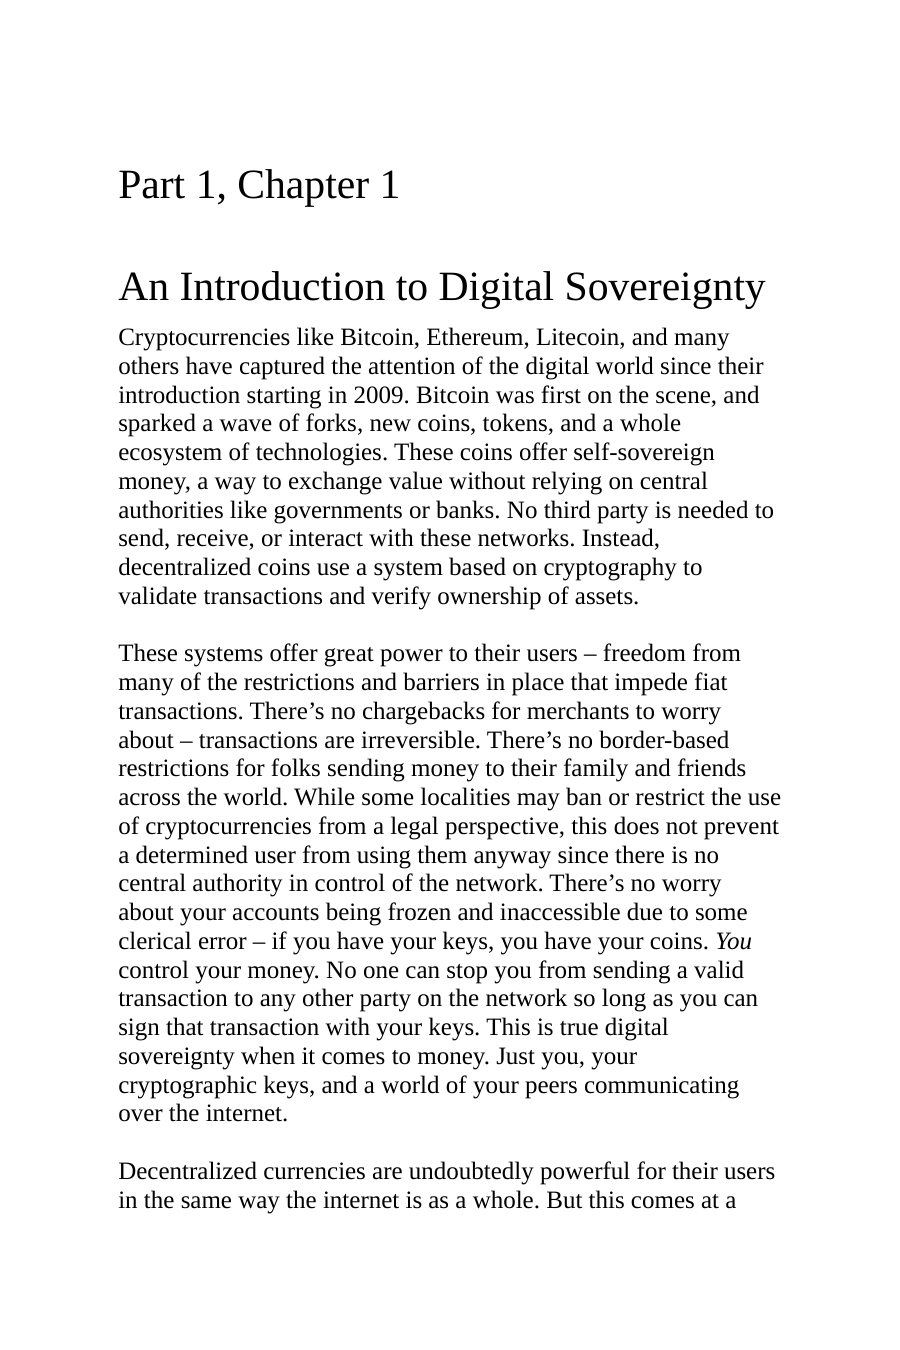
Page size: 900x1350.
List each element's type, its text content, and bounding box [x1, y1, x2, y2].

subtitle An Introduction to Digital Sovereignty [118, 262, 782, 310]
text Cryptocurrencies like Bitcoin, Ethereum, Litecoin, and many others have captured the attention of the digital world since their introduction starting in 2009. Bitcoin was first on the scene, and sparked a wave of forks, new coins, tokens, and a whole ecosystem of technologies. These coins offer self-sovereign money, a way to exchange value without relying on central authorities like governments or banks. No third party is needed to send, receive, or interact with these networks. Instead, decentralized coins use a system based on cryptography to validate transactions and verify ownership of assets. [118, 322, 782, 610]
subtitle Part 1, Chapter 1 [118, 160, 782, 208]
text Decentralized currencies are undoubtedly powerful for their users in the same way the internet is as a whole. But this comes at a [118, 1156, 782, 1213]
text These systems offer great power to their users – freedom from many of the restrictions and barriers in place that impede fiat transactions. There’s no chargebacks for merchants to worry about – transactions are irreversible. There’s no border-based restrictions for folks sending money to their family and friends across the world. While some localities may ban or restrict the use of cryptocurrencies from a legal perspective, this does not prevent a determined user from using them anyway since there is no central authority in control of the network. There’s no worry about your accounts being frozen and inaccessible due to some clerical error – if you have your keys, you have your coins. You control your money. No one can stop you from sending a valid transaction to any other party on the network so long as you can sign that transaction with your keys. This is true digital sovereignty when it comes to money. Just you, your cryptographic keys, and a world of your peers communicating over the internet. [118, 638, 782, 1127]
